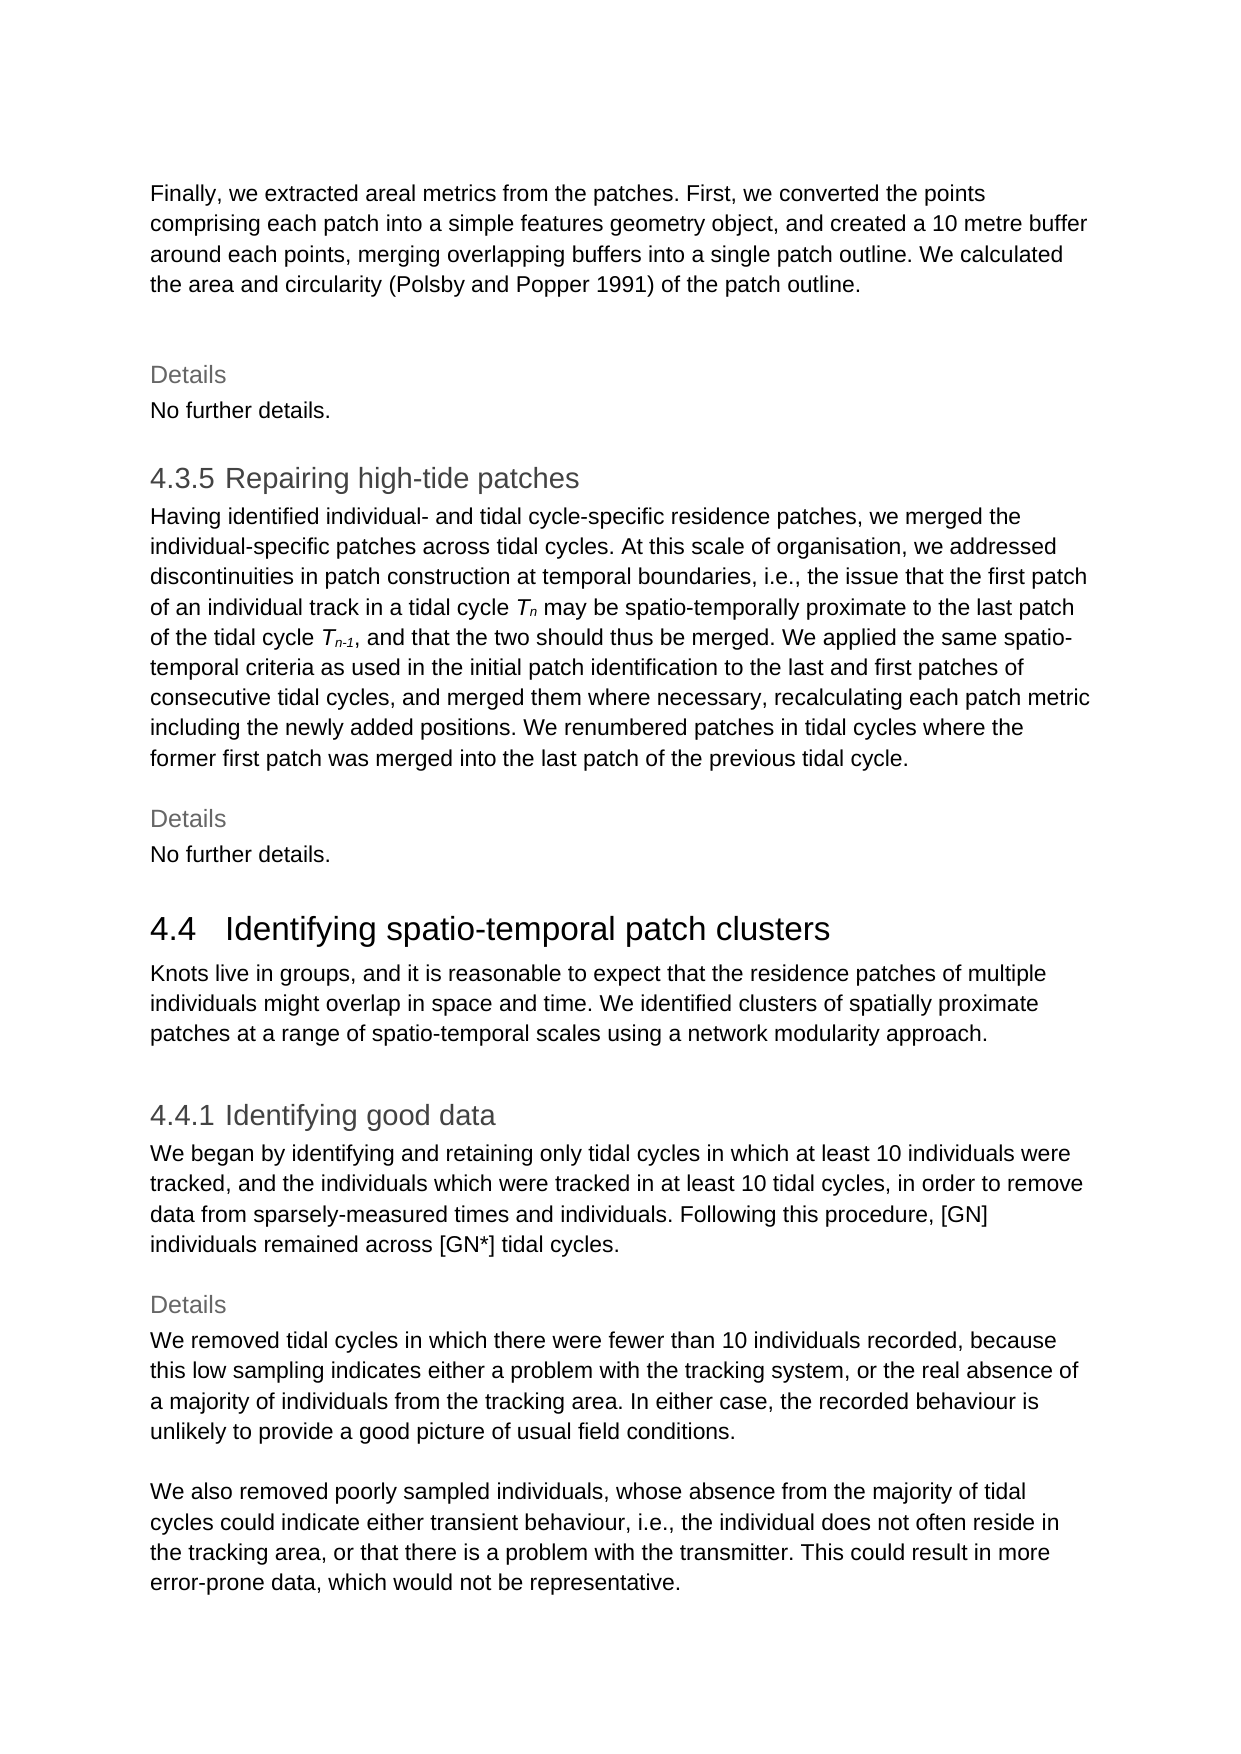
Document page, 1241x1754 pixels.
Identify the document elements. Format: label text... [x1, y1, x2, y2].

subtitle Identifying good data [150, 1098, 1091, 1132]
subtitle Repairing high-tide patches [150, 461, 1091, 494]
text We began by identifying and retaining only tidal cycles in which at least 10 individuals were tracked, and the individuals which were tracked in at least 10 tidal cycles, in order to remove data from sparsely-measured times and individuals. Following this procedure, [GN] individuals remained across [GN*] tidal cycles. [150, 1140, 1091, 1257]
subtitle Details [150, 360, 1091, 389]
subtitle Identifying spatio-temporal patch clusters [150, 909, 1091, 947]
text Knots live in groups, and it is reasonable to expect that the residence patches of multiple individuals might overlap in space and time. We identified clusters of spatially proximate patches at a range of spatio-temporal scales using a network modularity approach. [150, 960, 1091, 1046]
text We removed tidal cycles in which there were fewer than 10 individuals recorded, because this low sampling indicates either a problem with the tracking system, or the real absence of a majority of individuals from the tracking area. In either case, the recorded behaviour is unlikely to provide a good picture of usual field conditions. [150, 1327, 1091, 1444]
text We also removed poorly sampled individuals, whose absence from the majority of tidal cycles could indicate either transient behaviour, i.e., the individual does not often reside in the tracking area, or that there is a problem with the transmitter. This could result in more error-prone data, which would not be representative. [150, 1478, 1091, 1595]
text No further details. [150, 397, 1091, 424]
text Finally, we extracted areal metrics from the patches. First, we converted the points comprising each patch into a simple features geometry object, and created a 10 metre buffer around each points, merging overlapping buffers into a single patch outline. We calculated the area and circularity (Polsby and Popper 1991) of the patch outline. [150, 180, 1091, 297]
text Having identified individual- and tidal cycle-specific residence patches, we merged the individual-specific patches across tidal cycles. At this scale of organisation, we addressed discontinuities in patch construction at temporal boundaries, i.e., the issue that the first patch of an individual track in a tidal cycle Tn may be spatio-temporally proximate to the last patch of the tidal cycle Tn-1, and that the two should thus be merged. We applied the same spatio-temporal criteria as used in the initial patch identification to the last and first patches of consecutive tidal cycles, and merged them where necessary, recalculating each patch metric including the newly added positions. We renumbered patches in tidal cycles where the former first patch was merged into the last patch of the previous tidal cycle. [150, 503, 1091, 771]
text No further details. [150, 841, 1091, 867]
subtitle Details [150, 1290, 1091, 1319]
subtitle Details [150, 804, 1091, 833]
